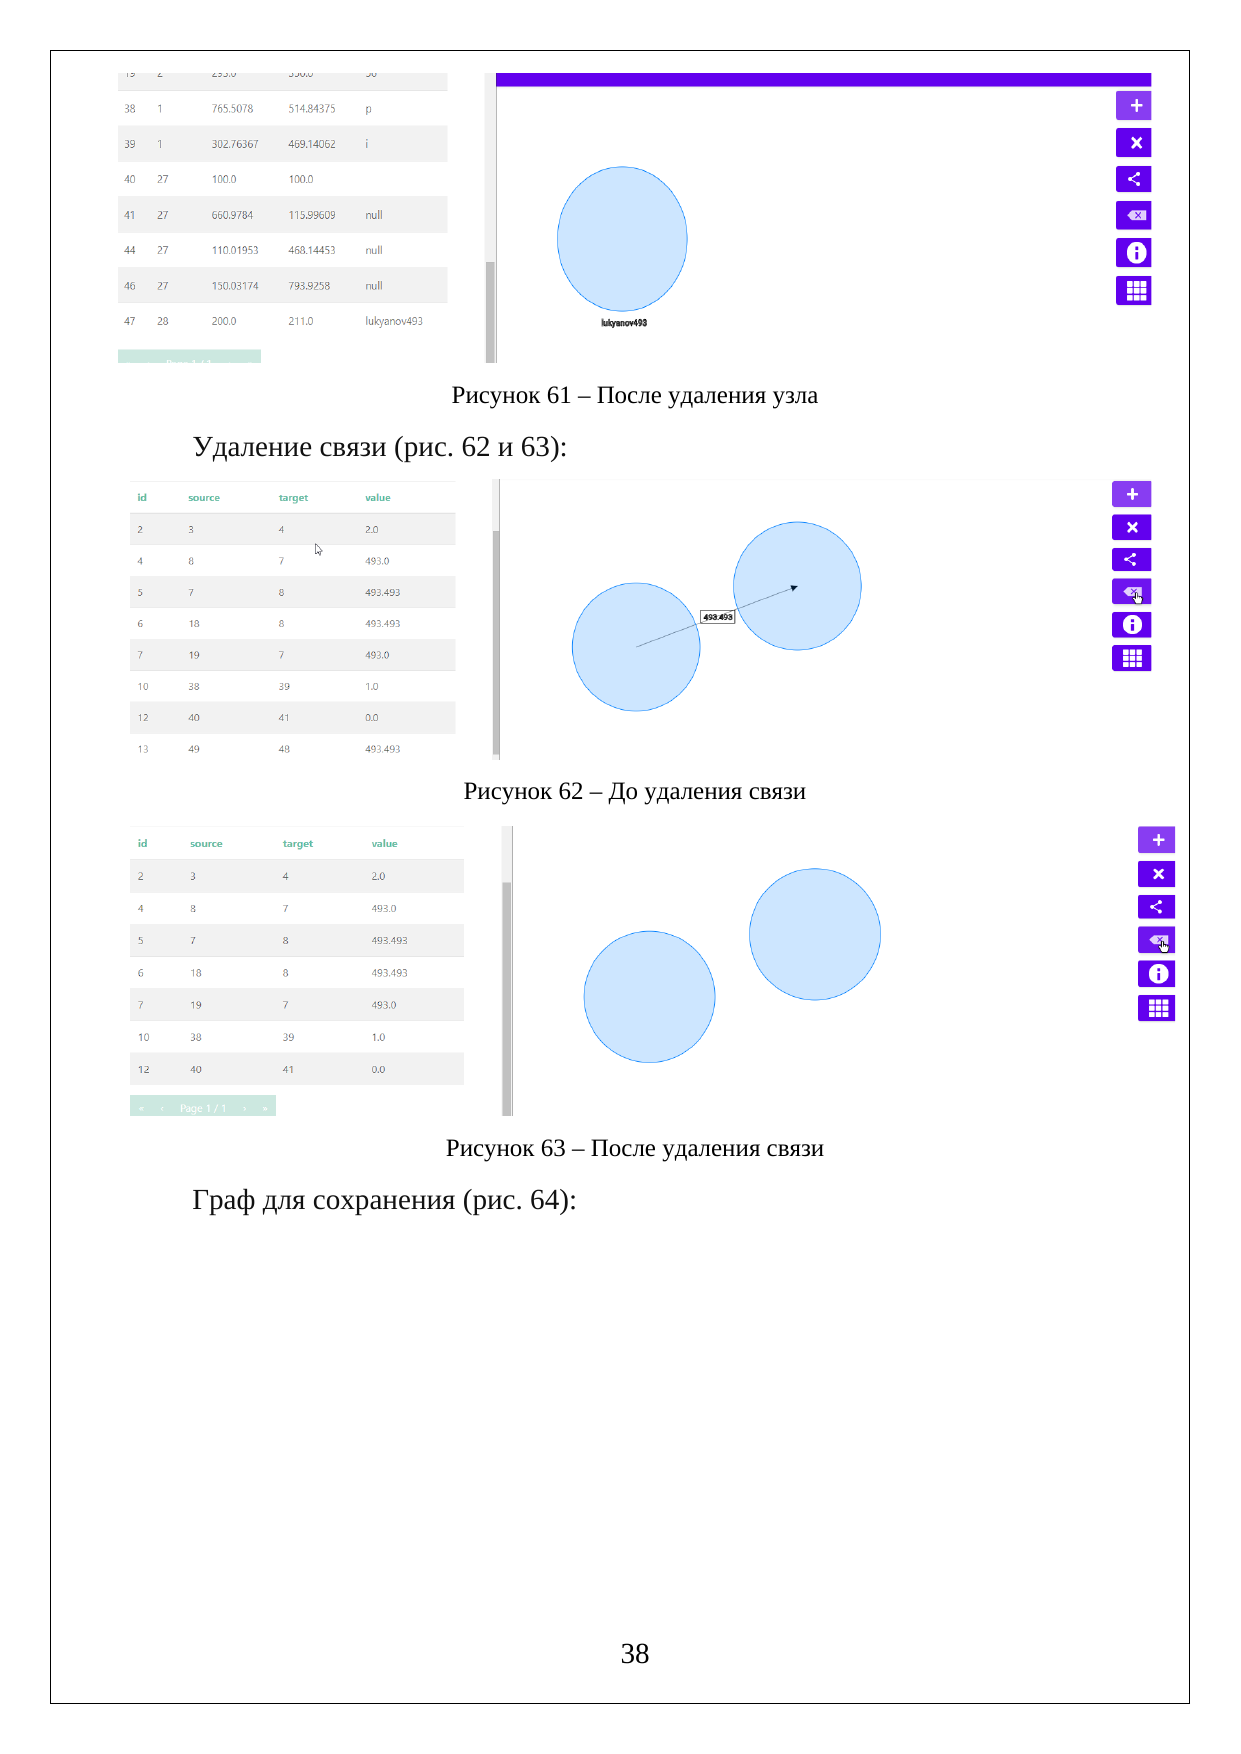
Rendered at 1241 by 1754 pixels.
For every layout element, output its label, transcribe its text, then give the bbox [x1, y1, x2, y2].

text Граф для сохранения (рис. 64): [118, 1182, 1152, 1216]
text Рисунок 61 – После удаления узла [118, 380, 1152, 408]
text Рисунок 62 – До удаления связи [118, 776, 1152, 805]
text Удаление связи (рис. 62 и 63): [118, 429, 1152, 463]
text Рисунок 63 – После удаления связи [118, 1133, 1152, 1161]
